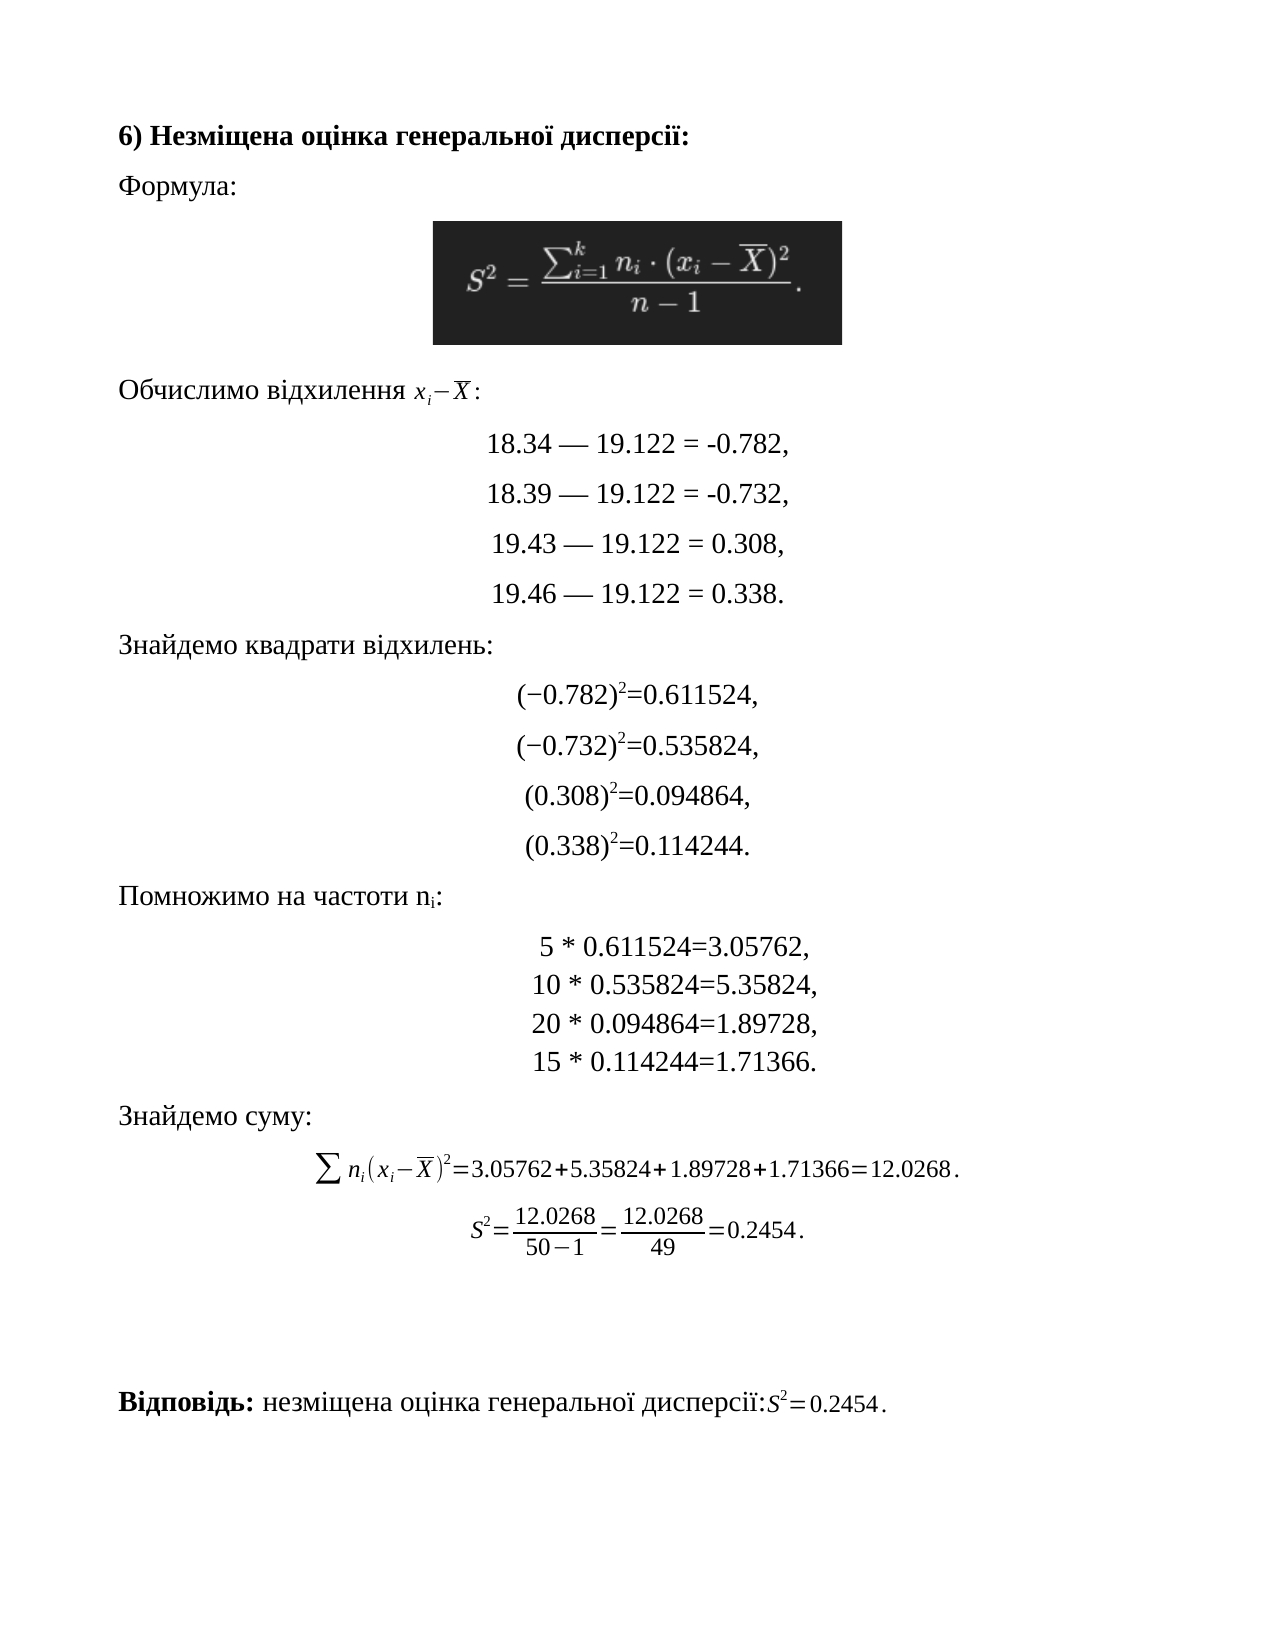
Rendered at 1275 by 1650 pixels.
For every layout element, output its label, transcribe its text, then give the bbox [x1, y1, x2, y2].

text Знайдемо суму: [118, 1098, 1157, 1131]
text (−0.732)2=0.535824, [118, 728, 1157, 761]
list 20 * 0.094864=1.89728, [162, 1006, 1157, 1039]
picture [432, 221, 843, 345]
list 5 * 0.611524=3.05762, [162, 929, 1157, 962]
text Обчислимо відхилення [118, 372, 1157, 409]
list 10 * 0.535824=5.35824, [162, 967, 1157, 1001]
text Помножимо на частоти ni: [118, 878, 1157, 912]
subtitle 6) Незміщена оцінка генеральної дисперсії: [118, 118, 1157, 152]
text 18.39 — 19.122 = -0.732, [118, 476, 1157, 509]
text (0.308)2=0.094864, [118, 778, 1157, 811]
text Знайдемо квадрати відхилень: [118, 627, 1157, 661]
text (0.338)2=0.114244. [118, 828, 1157, 862]
text 19.43 — 19.122 = 0.308, [118, 526, 1157, 560]
text 19.46 — 19.122 = 0.338. [118, 577, 1157, 610]
text Відповідь: незміщена оцінка генеральної дисперсії: [118, 1384, 1157, 1418]
text 18.34 — 19.122 = -0.782, [118, 426, 1157, 459]
list 15 * 0.114244=1.71366. [162, 1044, 1157, 1078]
text Формула: [118, 168, 1157, 202]
text (−0.782)2=0.611524, [118, 677, 1157, 711]
